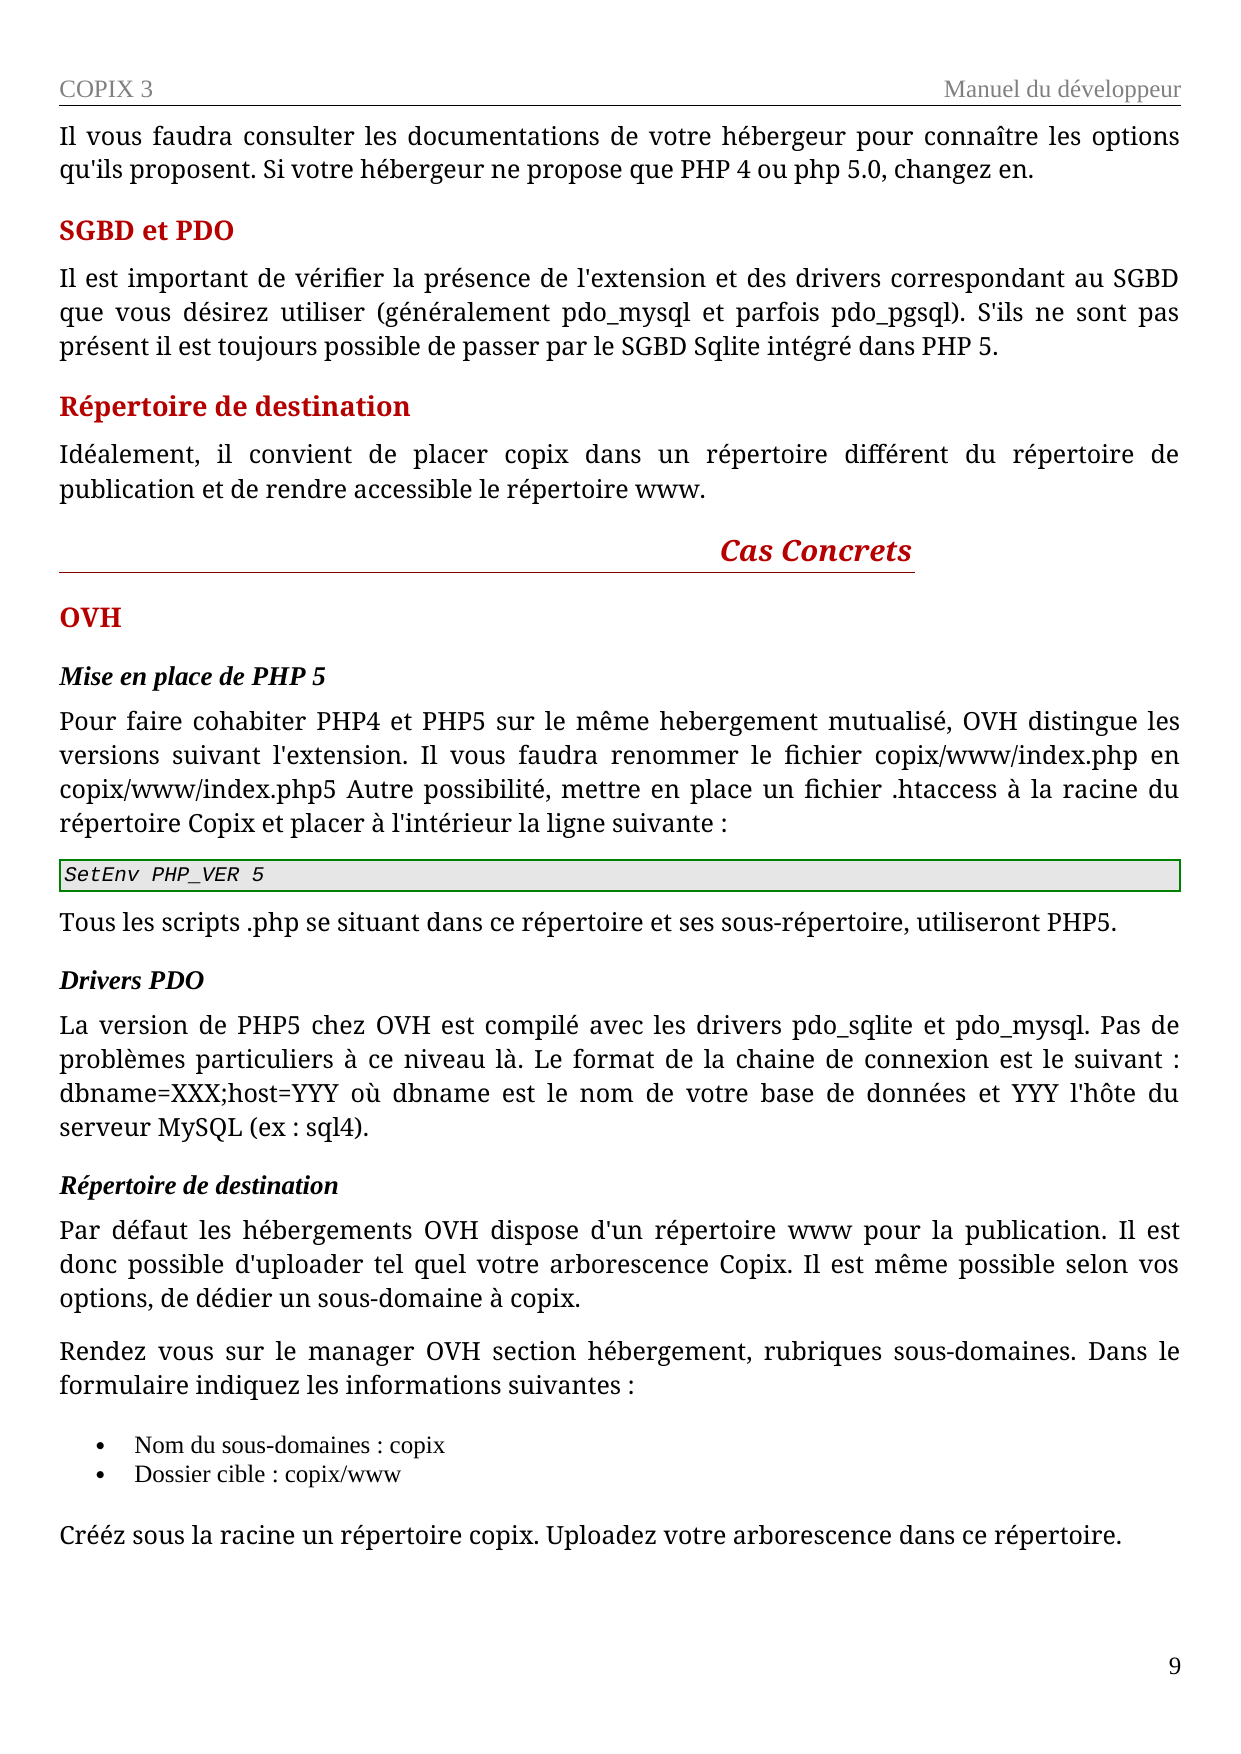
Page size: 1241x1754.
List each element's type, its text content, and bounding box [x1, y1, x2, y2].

list Nom du sous-domaines : copix [97, 1431, 1181, 1459]
text Rendez vous sur le manager OVH section hébergement, rubriques sous-domaines. Dans le formulaire indiquez les informations suivantes : [59, 1333, 1181, 1401]
subtitle Cas Concrets [59, 530, 915, 572]
subtitle SGBD et PDO [59, 211, 1181, 248]
subtitle Répertoire de destination [59, 388, 1181, 425]
text Il est important de vérifier la présence de l'extension et des drivers correspondant au SGBD que vous désirez utiliser (généralement pdo_mysql et parfois pdo_pgsql). S'ils ne sont pas présent il est toujours possible de passer par le SGBD Sqlite intégré dans PHP 5. [59, 261, 1181, 363]
text Crééz sous la racine un répertoire copix. Uploadez votre arborescence dans ce répertoire. [59, 1517, 1181, 1551]
text Tous les scripts .php se situant dans ce répertoire et ses sous-répertoire, utiliseront PHP5. [59, 905, 1181, 939]
list Dossier cible : copix/www [97, 1459, 1181, 1488]
text La version de PHP5 chez OVH est compilé avec les drivers pdo_sqlite et pdo_mysql. Pas de problèmes particuliers à ce niveau là. Le format de la chaine de connexion est le suivant : dbname=XXX;host=YYY où dbname est le nom de votre base de données et YYY l'hôte du serveur MySQL (ex : sql4). [59, 1007, 1181, 1144]
text Pour faire cohabiter PHP4 et PHP5 sur le même hebergement mutualisé, OVH distingue les versions suivant l'extension. Il vous faudra renommer le fichier copix/www/index.php en copix/www/index.php5 Autre possibilité, mettre en place un fichier .htaccess à la racine du répertoire Copix et placer à l'intérieur la ligne suivante : [59, 704, 1181, 840]
subtitle OVH [59, 598, 1181, 635]
subtitle Mise en place de PHP 5 [59, 660, 1181, 691]
text Par défaut les hébergements OVH dispose d'un répertoire www pour la publication. Il est donc possible d'uploader tel quel votre arborescence Copix. Il est même possible selon vos options, de dédier un sous-domaine à copix. [59, 1212, 1181, 1314]
subtitle Drivers PDO [59, 964, 1181, 995]
text Idéalement, il convient de placer copix dans un répertoire différent du répertoire de publication et de rendre accessible le répertoire www. [59, 437, 1181, 505]
subtitle Répertoire de destination [59, 1169, 1181, 1200]
text Il vous faudra consulter les documentations de votre hébergeur pour connaître les options qu'ils proposent. Si votre hébergeur ne propose que PHP 4 ou php 5.0, changez en. [59, 118, 1181, 186]
text SetEnv PHP_VER 5 [61, 861, 1179, 890]
